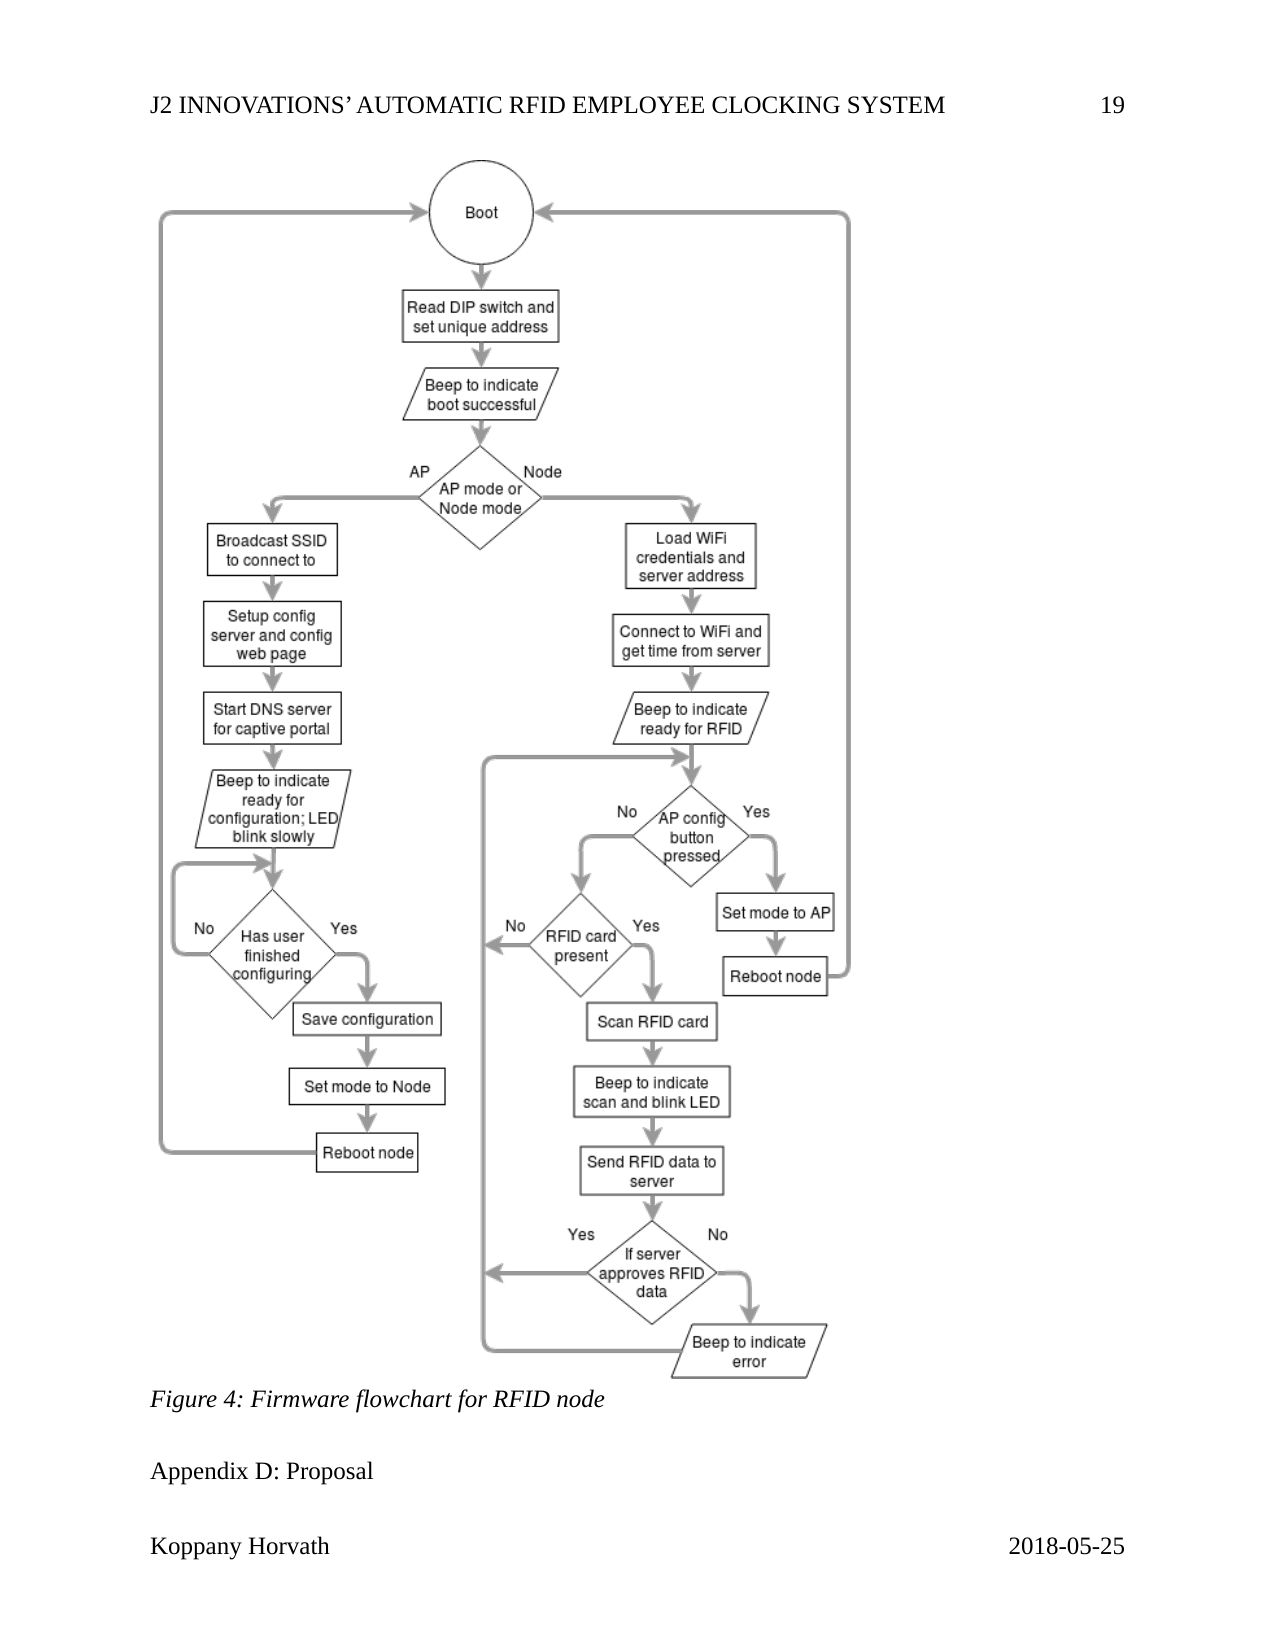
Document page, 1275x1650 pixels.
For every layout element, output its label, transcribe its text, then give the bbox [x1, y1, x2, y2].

text Figure 4: Firmware flowchart for RFID node [150, 1379, 860, 1413]
text Appendix D: Proposal [150, 1456, 1125, 1485]
picture [150, 160, 861, 1379]
